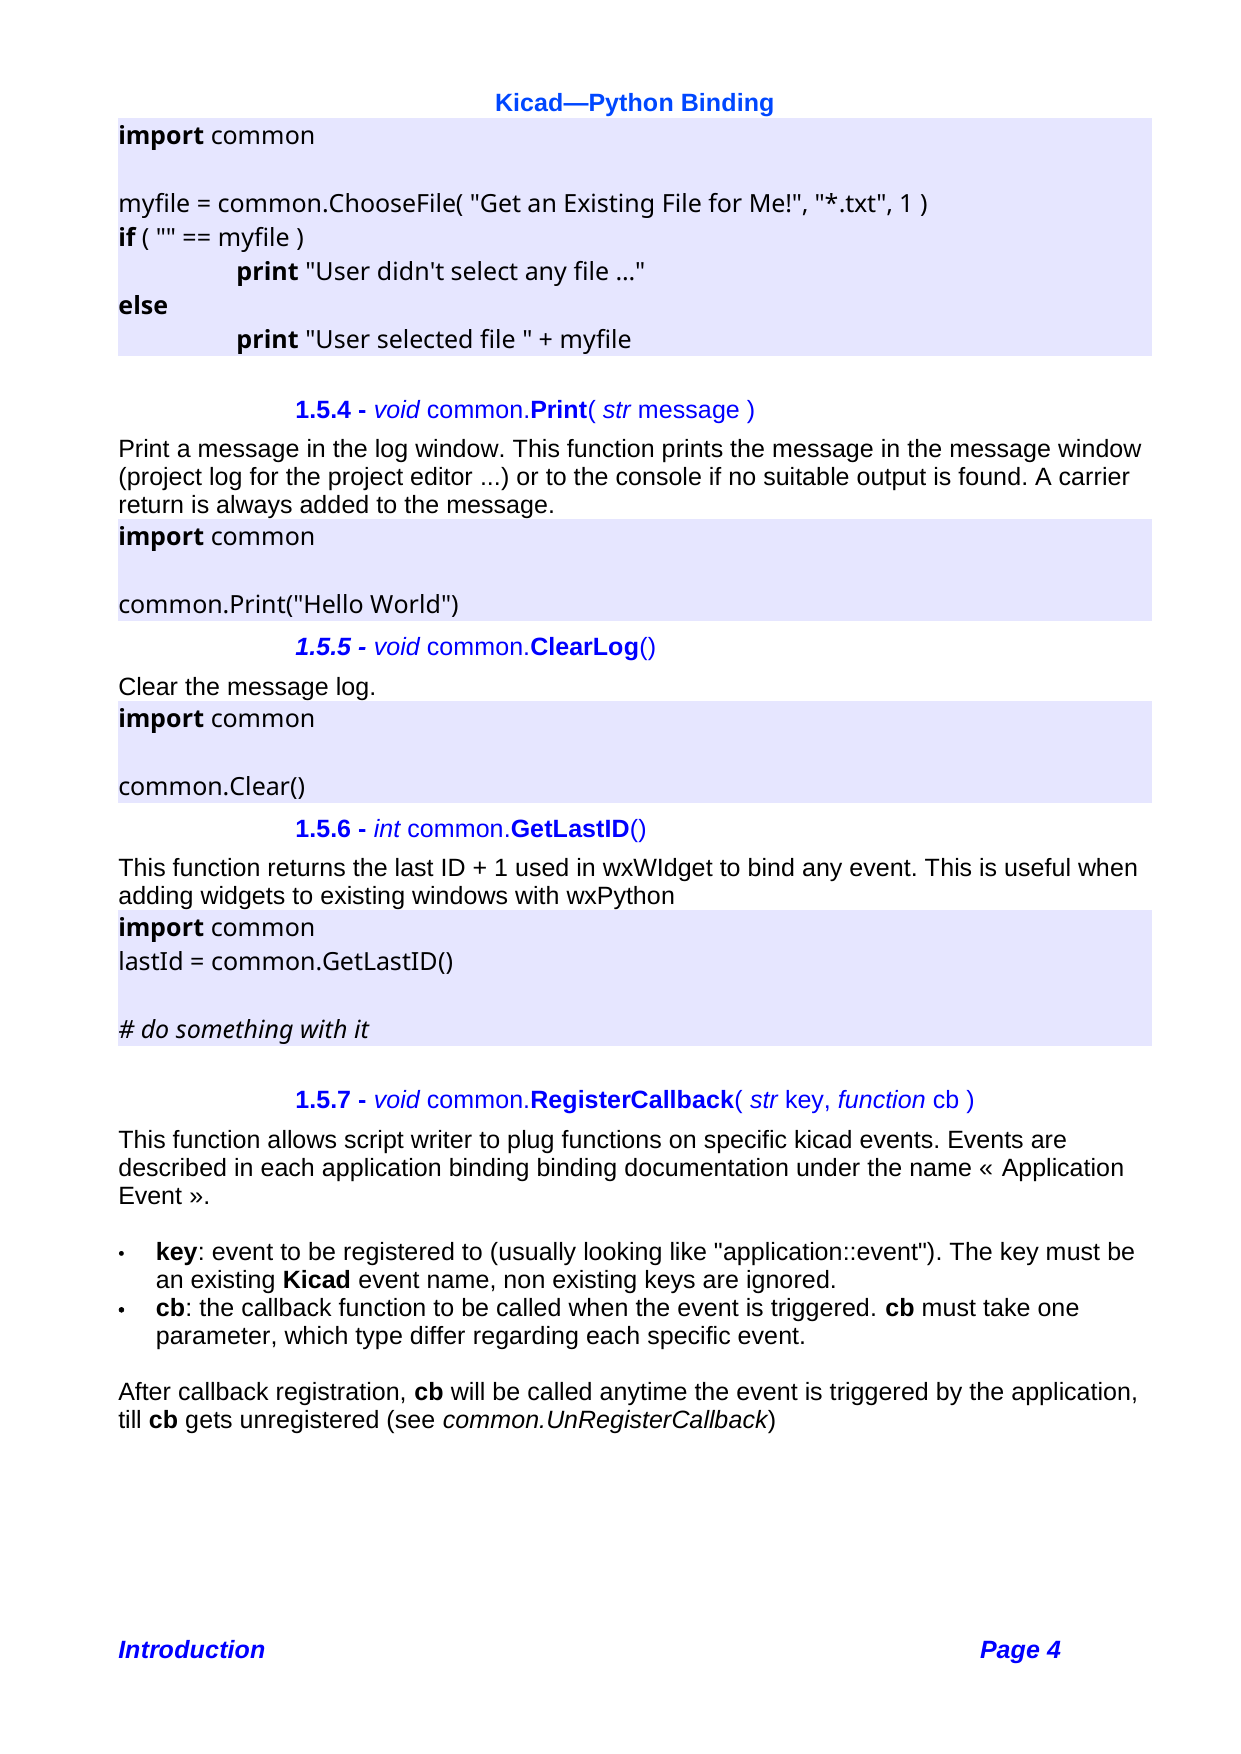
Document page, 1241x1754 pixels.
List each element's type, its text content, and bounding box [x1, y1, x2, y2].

subtitle int common.GetLastID() [222, 814, 1152, 842]
text print "User didn't select any file ..." [118, 254, 1152, 288]
text myfile = common.ChooseFile( "Get an Existing File for Me!", "*.txt", 1 ) [118, 186, 1152, 220]
text import common [118, 701, 1152, 735]
text # do something with it [118, 1012, 1152, 1046]
subtitle void common.RegisterCallback( str key, function cb ) [222, 1086, 1152, 1114]
list cb: the callback function to be called when the event is triggered. cb must take one parameter, which type differ regarding each specific event. [118, 1294, 1152, 1350]
text print "User selected file " + myfile [118, 322, 1152, 356]
text This function returns the last ID + 1 used in wxWIdget to bind any event. This is useful when adding widgets to existing windows with wxPython [118, 854, 1152, 910]
text lastId = common.GetLastID() [118, 944, 1152, 978]
text import common [118, 519, 1152, 553]
text Print a message in the log window. This function prints the message in the message window (project log for the project editor ...) or to the console if no suitable output is found. A carrier return is always added to the message. [118, 435, 1152, 519]
list key: event to be registered to (usually looking like "application::event"). The key must be an existing Kicad event name, non existing keys are ignored. [118, 1238, 1152, 1294]
text After callback registration, cb will be called anytime the event is triggered by the application, till cb gets unregistered (see common.UnRegisterCallback) [118, 1378, 1152, 1434]
text common.Clear() [118, 769, 1152, 803]
text else [118, 288, 1152, 322]
text Clear the message log. [118, 673, 1152, 701]
text if ( "" == myfile ) [118, 220, 1152, 254]
text import common [118, 910, 1152, 944]
text import common [118, 118, 1152, 152]
text This function allows script writer to plug functions on specific kicad events. Events are described in each application binding binding documentation under the name « Application Event ». [118, 1126, 1152, 1210]
text common.Print("Hello World") [118, 587, 1152, 621]
subtitle void common.Print( str message ) [222, 396, 1152, 423]
subtitle void common.ClearLog() [222, 633, 1152, 661]
